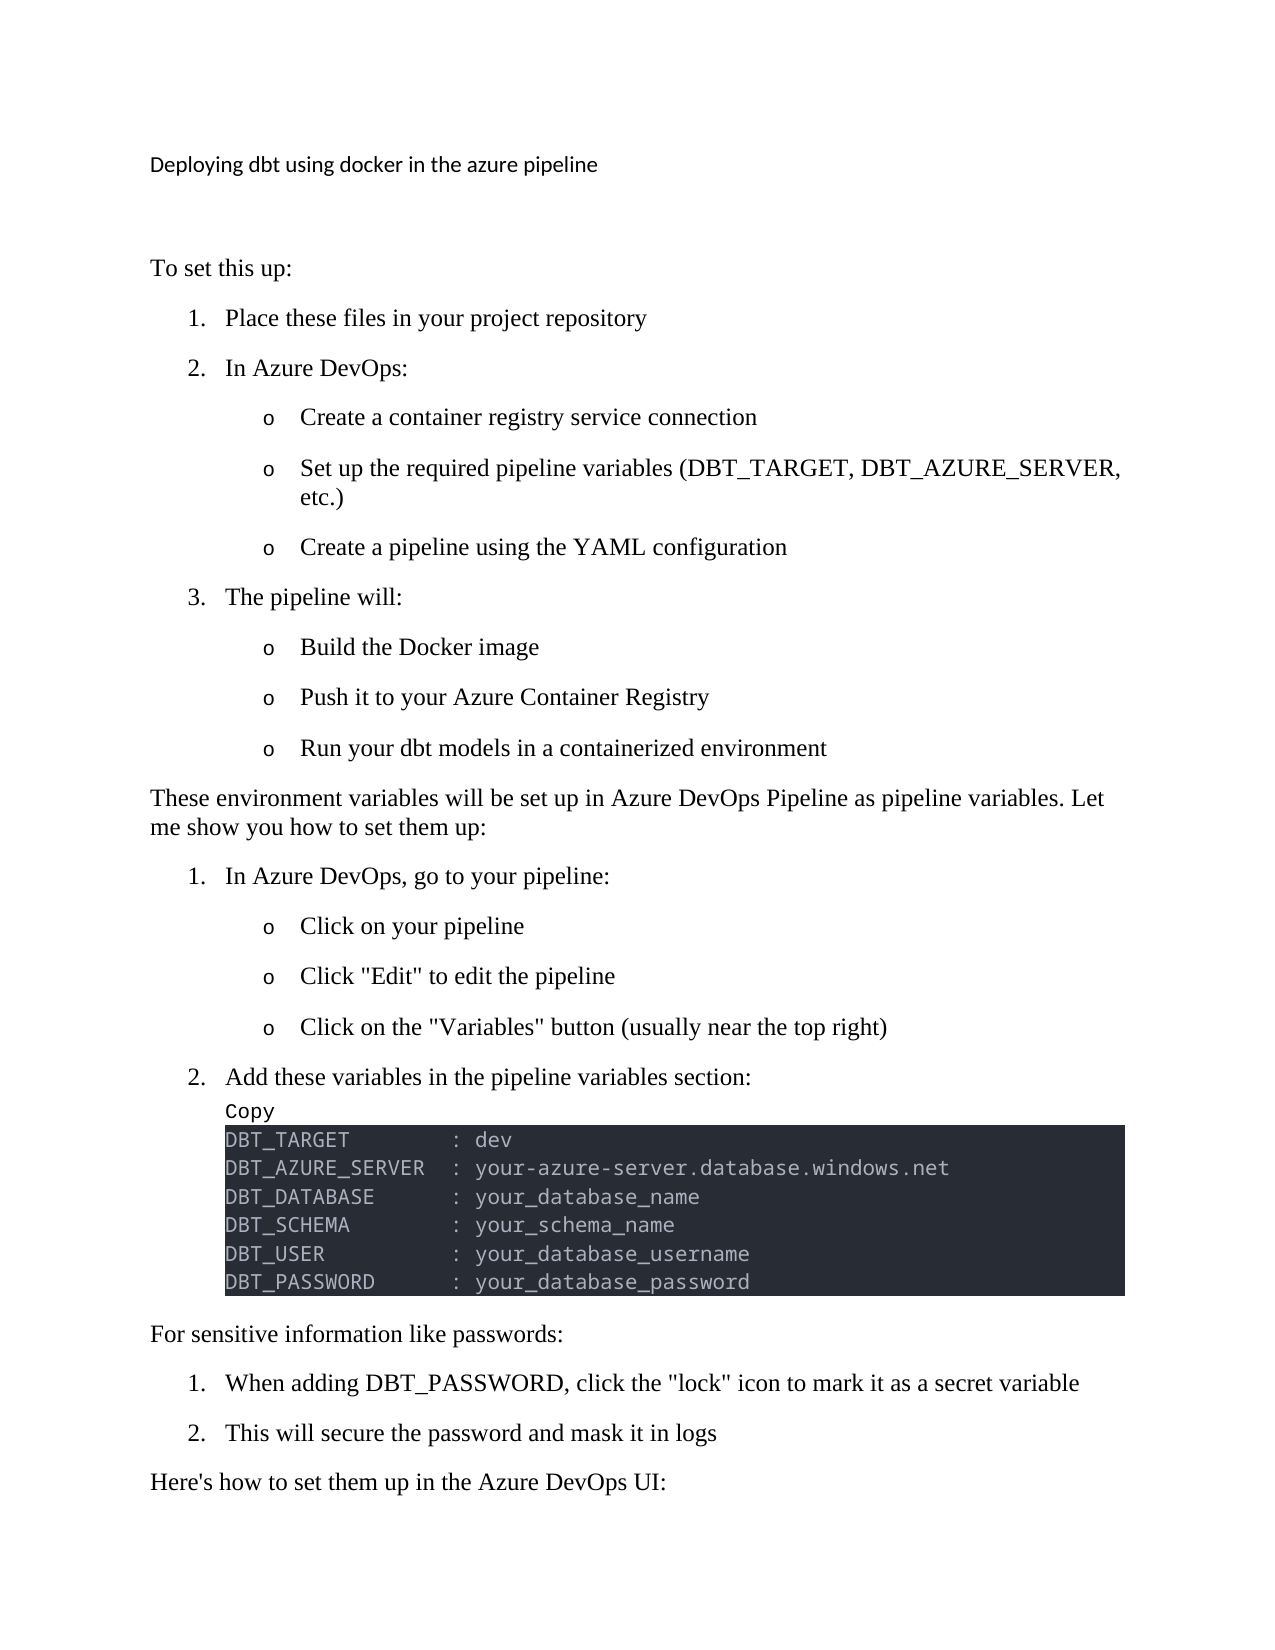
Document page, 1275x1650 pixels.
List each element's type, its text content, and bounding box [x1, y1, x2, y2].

text DBT_PASSWORD : your_database_password [225, 1267, 1125, 1296]
list In Azure DevOps, go to your pipeline: [187, 861, 1125, 890]
list Create a pipeline using the YAML configuration [262, 532, 1125, 561]
list Add these variables in the pipeline variables section: [187, 1062, 1125, 1091]
list In Azure DevOps: [187, 353, 1125, 381]
text DBT_TARGET : dev [225, 1125, 1125, 1153]
text DBT_DATABASE : your_database_name [225, 1182, 1125, 1210]
list Click on your pipeline [262, 911, 1125, 941]
list Click "Edit" to edit the pipeline [262, 961, 1125, 991]
list This will secure the password and mask it in logs [187, 1418, 1125, 1447]
text Here's how to set them up in the Azure DevOps UI: [150, 1467, 1125, 1496]
text DBT_SCHEMA : your_schema_name [225, 1210, 1125, 1239]
text For sensitive information like passwords: [150, 1319, 1125, 1347]
list Run your dbt models in a containerized environment [262, 733, 1125, 762]
text Deploying dbt using docker in the azure pipeline [150, 150, 1125, 178]
text Copy [225, 1101, 1125, 1125]
list Create a container registry service connection [262, 402, 1125, 432]
list Click on the "Variables" button (usually near the top right) [262, 1012, 1125, 1041]
list Set up the required pipeline variables (DBT_TARGET, DBT_AZURE_SERVER, etc.) [262, 453, 1125, 511]
text These environment variables will be set up in Azure DevOps Pipeline as pipeline variables. Let me show you how to set them up: [150, 783, 1125, 841]
text To set this up: [150, 253, 1125, 282]
list Push it to your Azure Container Registry [262, 682, 1125, 712]
list When adding DBT_PASSWORD, click the "lock" icon to mark it as a secret variable [187, 1368, 1125, 1397]
list Build the Docker image [262, 632, 1125, 661]
list Place these files in your project repository [187, 303, 1125, 332]
text DBT_AZURE_SERVER : your-azure-server.database.windows.net [225, 1153, 1125, 1182]
list The pipeline will: [187, 582, 1125, 611]
text DBT_USER : your_database_username [225, 1239, 1125, 1267]
